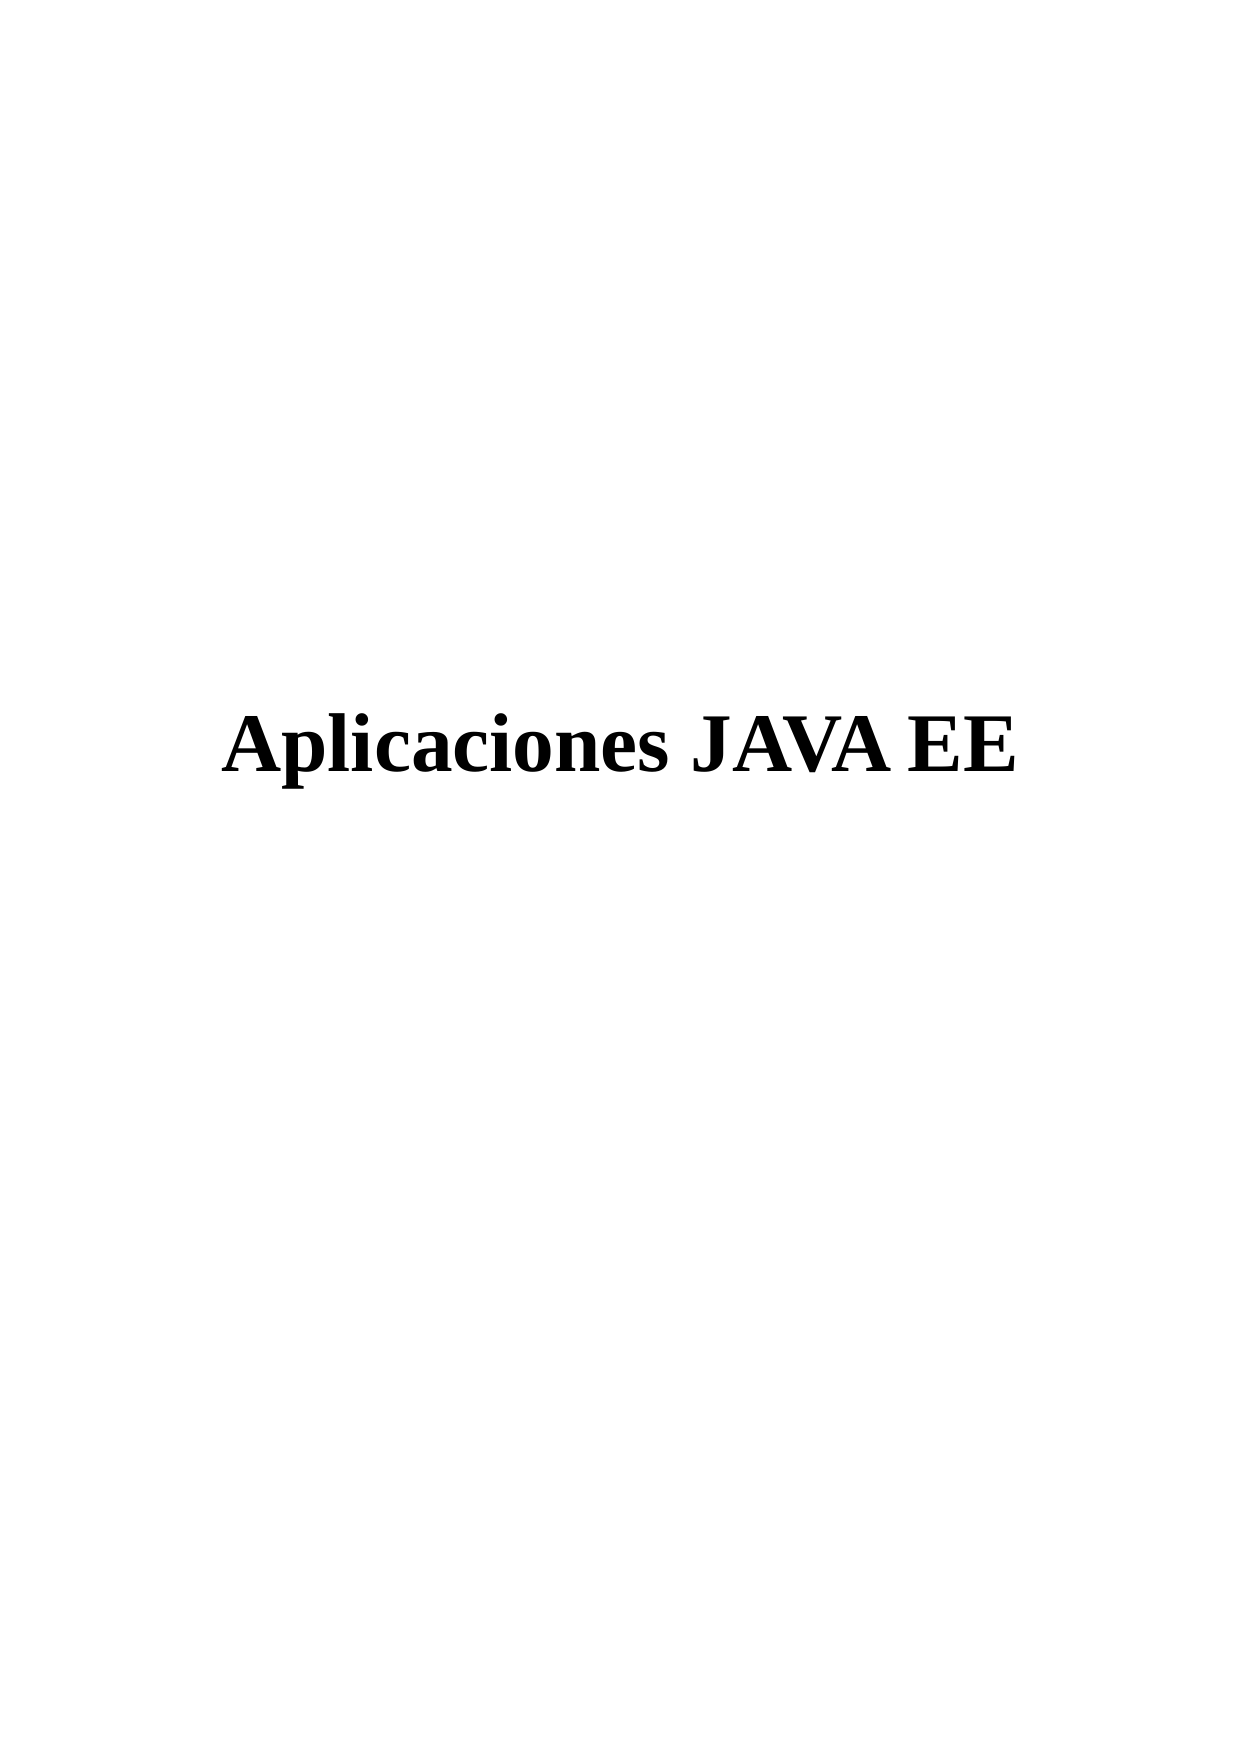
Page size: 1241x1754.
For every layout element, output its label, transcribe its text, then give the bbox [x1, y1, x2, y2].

text Aplicaciones JAVA EE [118, 693, 1122, 789]
